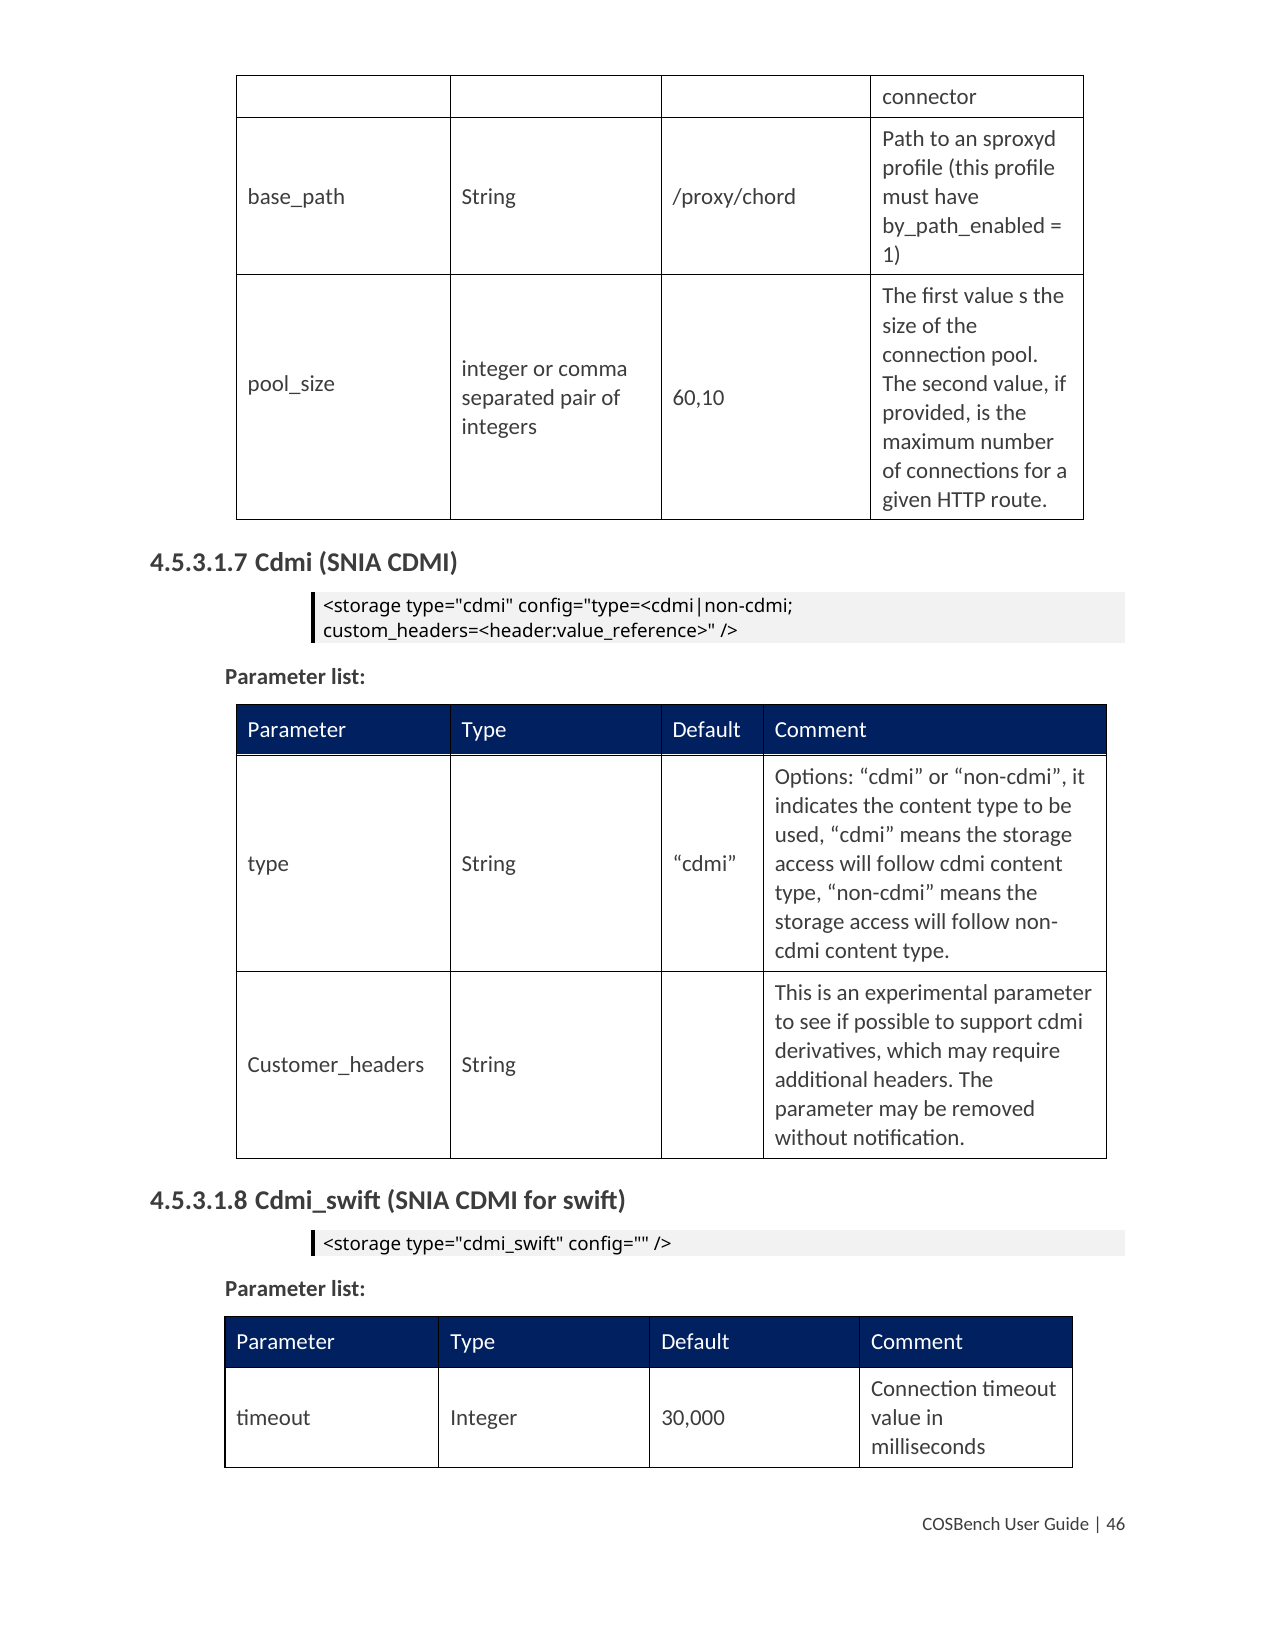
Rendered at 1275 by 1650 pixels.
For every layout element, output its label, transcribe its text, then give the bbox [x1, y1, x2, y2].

table_cell base_path [237, 118, 450, 274]
table_cell Integer [439, 1368, 649, 1467]
table_cell [662, 76, 870, 117]
table_header Parameter [226, 1317, 438, 1367]
table_cell String [451, 118, 661, 274]
table_cell [662, 972, 763, 1157]
table_header Comment [764, 705, 1106, 754]
text <storage type="cdmi_swift" config="" /> [315, 1230, 1125, 1256]
subtitle Cdmi_swift (SNIA CDMI for swift) [150, 1183, 1125, 1216]
table_cell String [451, 756, 661, 971]
table_cell pool_size [237, 275, 450, 519]
table_cell 30,000 [650, 1368, 859, 1467]
text Parameter list: [225, 662, 1125, 690]
table_cell String [451, 972, 661, 1157]
table_cell This is an experimental parameter to see if possible to support cdmi derivatives, which may require additional headers. The parameter may be removed without notification. [764, 972, 1106, 1157]
table_cell type [237, 756, 450, 971]
table_cell Customer_headers [237, 972, 450, 1157]
table_header Type [451, 705, 661, 754]
table_cell 60,10 [662, 275, 870, 519]
table_cell “cdmi” [662, 756, 763, 971]
table_cell [451, 76, 661, 117]
table_cell integer or comma separated pair of integers [451, 275, 661, 519]
table_cell Path to an sproxyd profile (this profile must have by_path_enabled = 1) [871, 118, 1083, 274]
table_header Type [439, 1317, 649, 1367]
text Parameter list: [150, 1274, 1125, 1302]
table_cell [237, 76, 450, 117]
subtitle Cdmi (SNIA CDMI) [150, 545, 1125, 578]
table_cell /proxy/chord [662, 118, 870, 274]
table_header Comment [860, 1317, 1072, 1367]
table_cell Connection timeout value in milliseconds [860, 1368, 1072, 1467]
text <storage type="cdmi" config="type=<cdmi|non-cdmi; custom_headers=<header:value_reference>" /> [315, 592, 1125, 643]
table_cell The first value s the size of the connection pool. The second value, if provided, is the maximum number of connections for a given HTTP route. [871, 275, 1083, 519]
table_header Default [662, 705, 763, 754]
table_header Parameter [237, 705, 450, 754]
table_cell Options: “cdmi” or “non-cdmi”, it indicates the content type to be used, “cdmi” means the storage access will follow cdmi content type, “non-cdmi” means the storage access will follow non-cdmi content type. [764, 756, 1106, 971]
table_cell timeout [226, 1368, 438, 1467]
table_cell connector [871, 76, 1083, 117]
table_header Default [650, 1317, 859, 1367]
